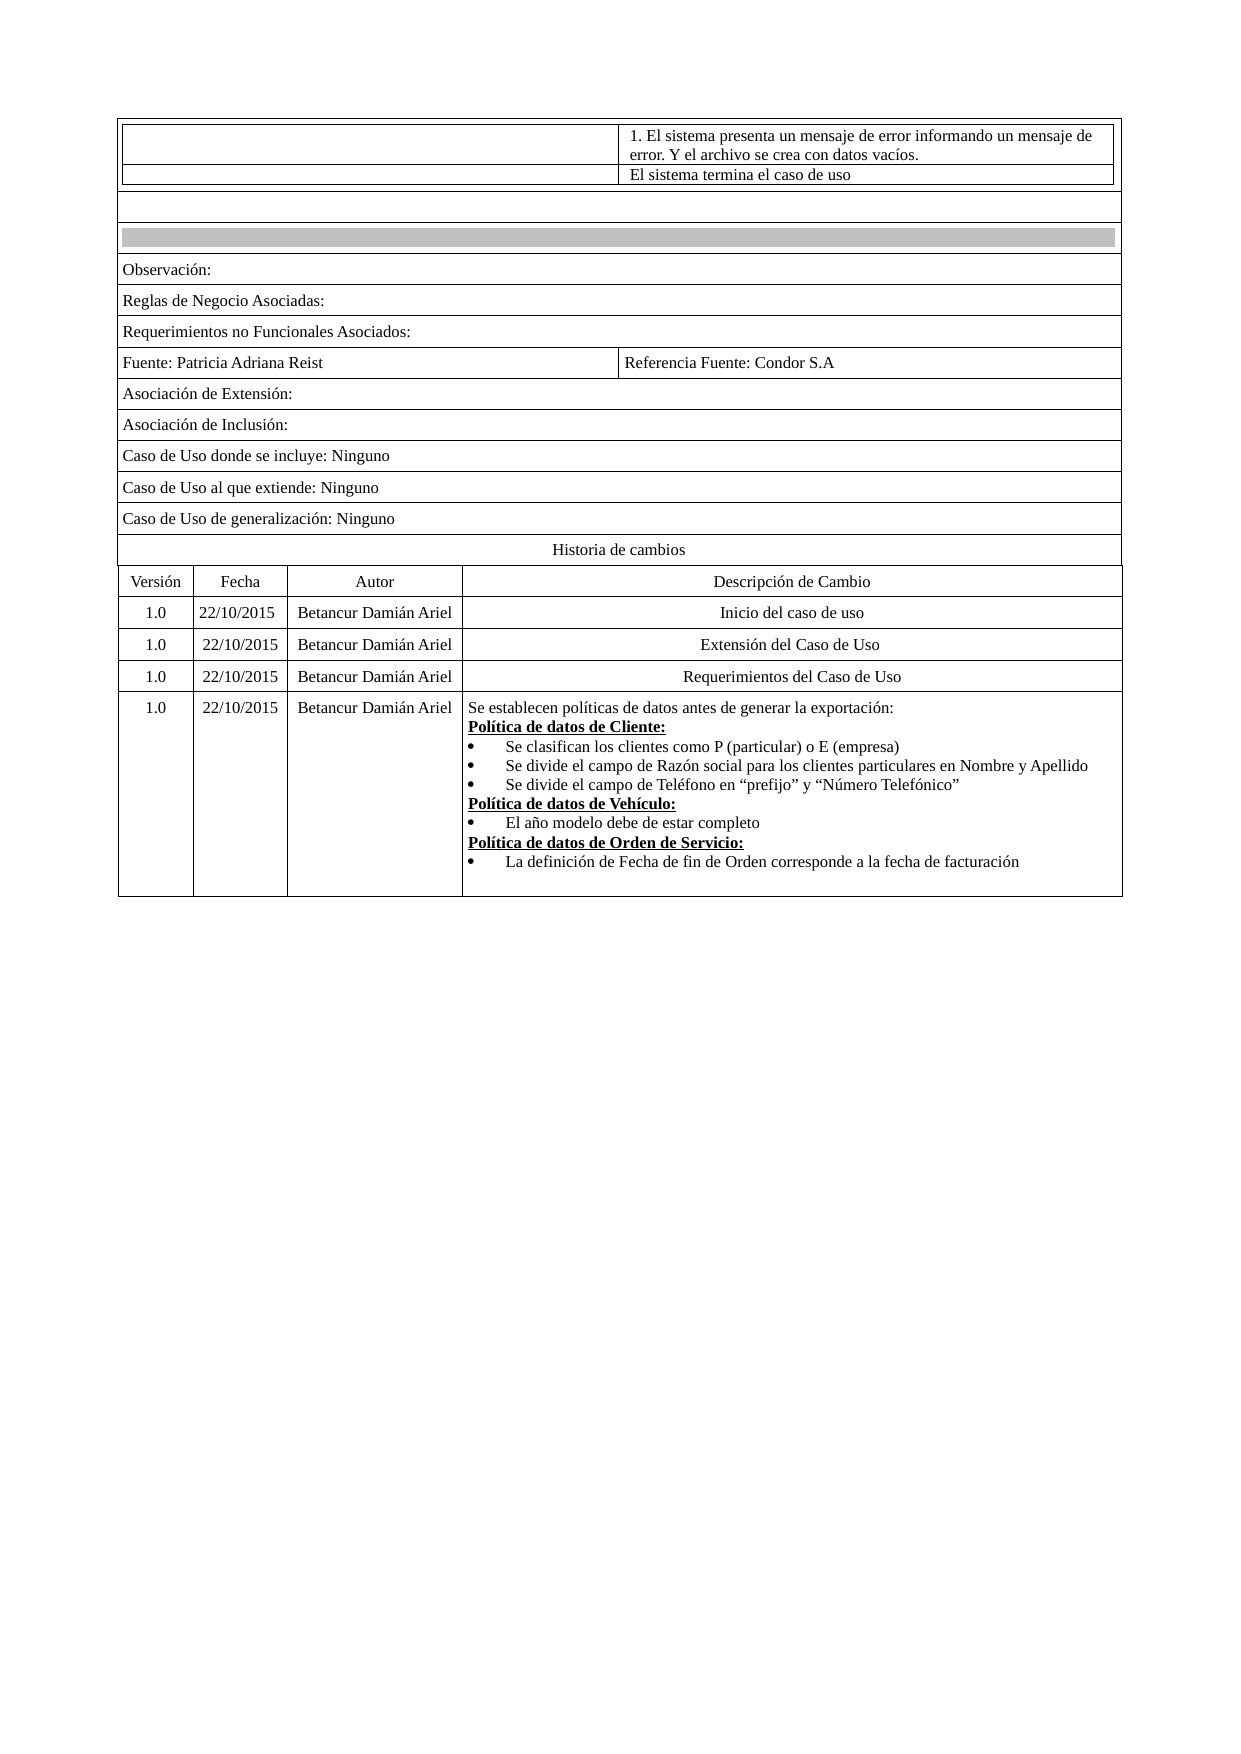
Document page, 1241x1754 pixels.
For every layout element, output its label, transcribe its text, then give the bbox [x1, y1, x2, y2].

table_cell 1.0 [119, 661, 193, 691]
table_cell [123, 125, 618, 164]
table_cell Requerimientos del Caso de Uso [463, 661, 1122, 691]
table_cell Referencia Fuente: Condor S.A [619, 348, 1121, 378]
table_cell Reglas de Negocio Asociadas: [118, 285, 1121, 315]
table_header Versión [119, 566, 193, 596]
table_cell 22/10/2015 [194, 597, 287, 628]
table_cell Asociación de Extensión: [118, 379, 1121, 409]
table_cell Caso de Uso de generalización: Ninguno [118, 503, 1121, 533]
table_cell Betancur Damián Ariel [288, 597, 462, 628]
table_header Autor [288, 566, 462, 596]
table_cell Caso de Uso donde se incluye: Ninguno [118, 441, 1121, 471]
table_cell Caso de Uso al que extiende: Ninguno [118, 472, 1121, 502]
table_cell 1.0 [119, 692, 193, 896]
table_cell [118, 223, 1121, 253]
table_cell [118, 192, 1121, 222]
table_cell [118, 119, 1121, 191]
table_cell 1.0 [119, 597, 193, 628]
table_cell Extensión del Caso de Uso [463, 629, 1122, 659]
table_cell Historia de cambios [118, 535, 1121, 564]
table_cell Fuente: Patricia Adriana Reist [118, 348, 618, 378]
table_cell 1. El sistema presenta un mensaje de error informando un mensaje de error. Y el archivo se crea con datos vacíos. [619, 125, 1113, 164]
table_cell 22/10/2015 [194, 692, 287, 896]
table_cell Se establecen políticas de datos antes de generar la exportación: Política de datos de Cliente: Se clasifican los clientes como P (particular) o E (empresa) Se divide el campo de Razón social para los clientes particulares en Nombre y Apellido Se divide el campo de Teléfono en “prefijo” y “Número Telefónico” Política de datos de Vehículo: El año modelo debe de estar completo Política de datos de Orden de Servicio: La definición de Fecha de fin de Orden corresponde a la fecha de facturación [463, 692, 1122, 896]
table_cell Asociación de Inclusión: [118, 410, 1121, 440]
table_header Descripción de Cambio [463, 566, 1122, 596]
table_cell Inicio del caso de uso [463, 597, 1122, 628]
table_cell 1.0 [119, 629, 193, 659]
table_cell Requerimientos no Funcionales Asociados: [118, 316, 1121, 347]
table_cell 22/10/2015 [194, 629, 287, 659]
table_cell 22/10/2015 [194, 661, 287, 691]
table_cell El sistema termina el caso de uso [619, 165, 1113, 184]
table_cell Observación: [118, 254, 1121, 284]
table_cell Betancur Damián Ariel [288, 692, 462, 896]
table_cell [123, 165, 618, 184]
table_cell Betancur Damián Ariel [288, 629, 462, 659]
table_cell Betancur Damián Ariel [288, 661, 462, 691]
table_header Fecha [194, 566, 287, 596]
